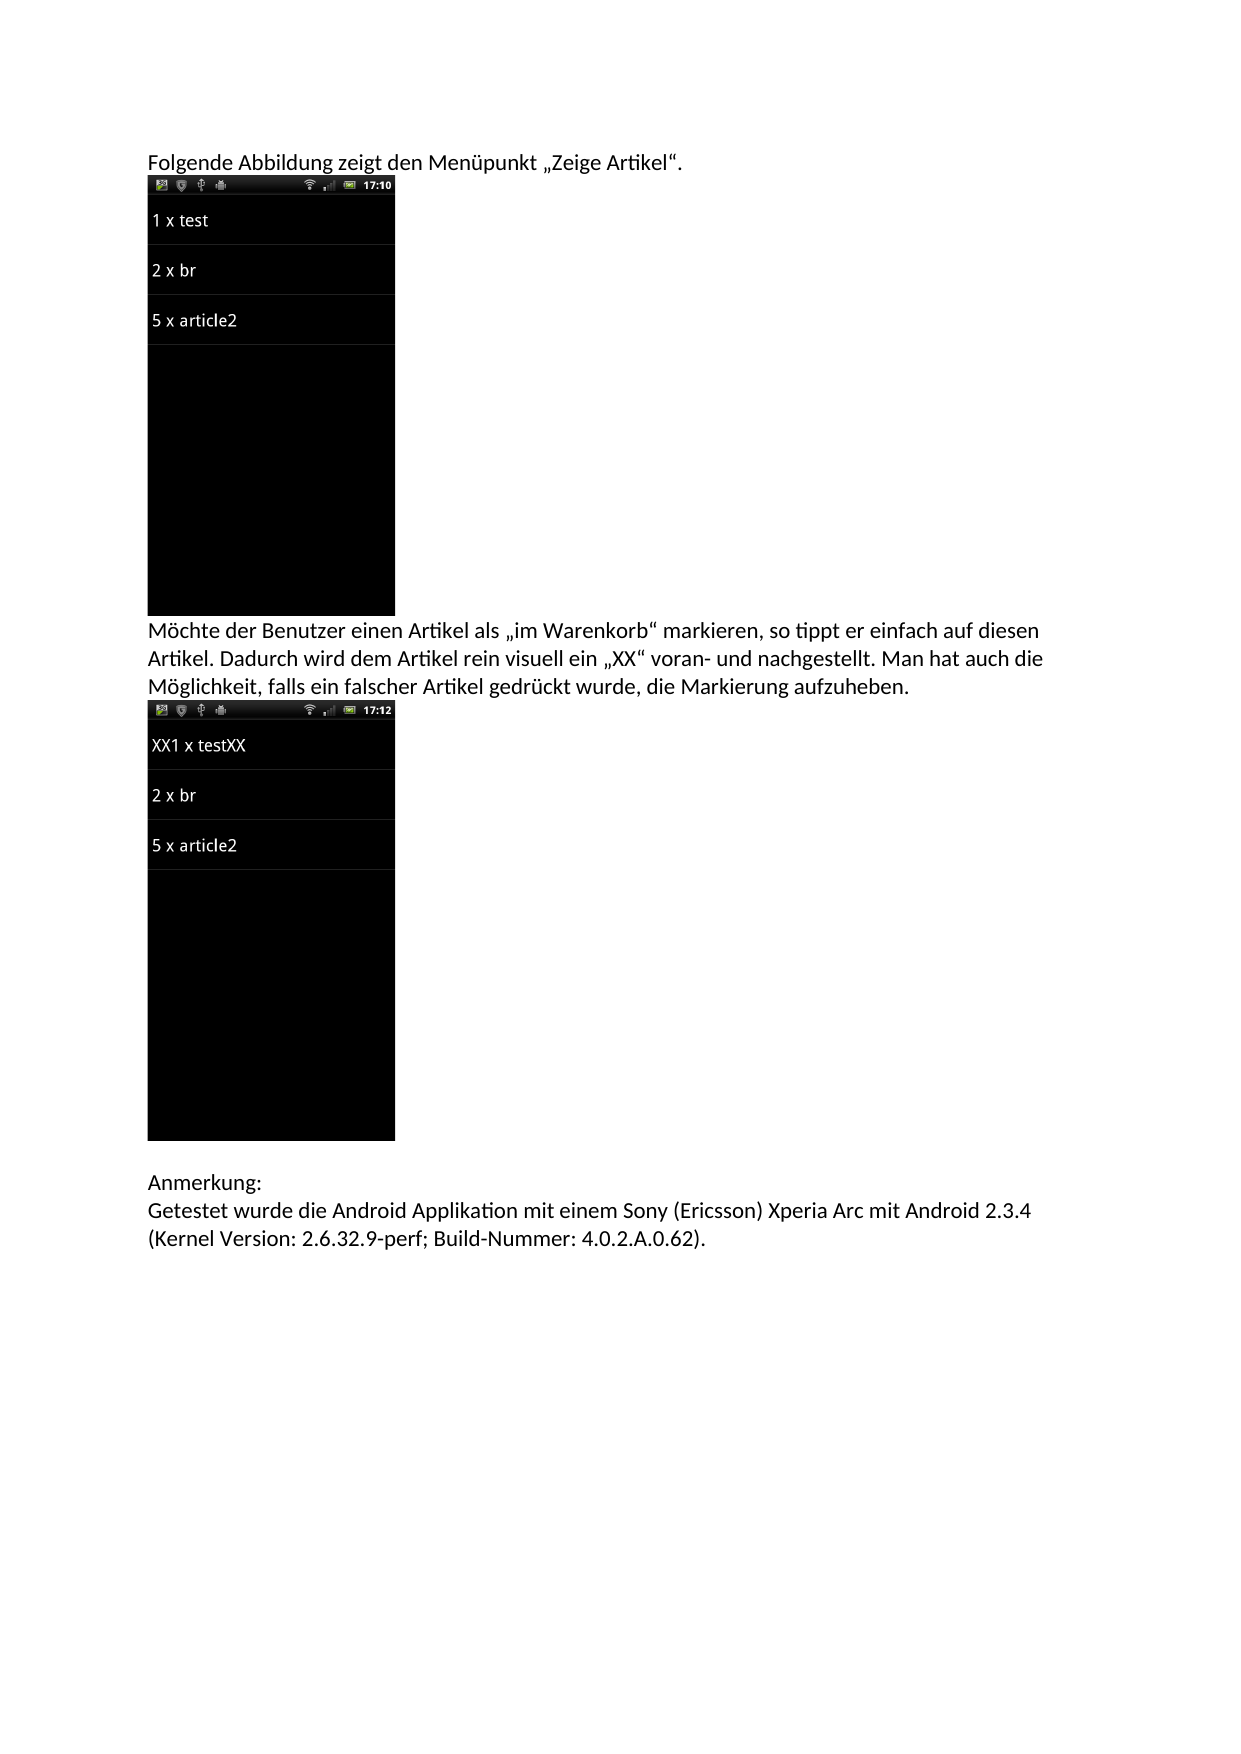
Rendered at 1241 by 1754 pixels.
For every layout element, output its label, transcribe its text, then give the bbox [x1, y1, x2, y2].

text Getestet wurde die Android Applikation mit einem Sony (Ericsson) Xperia Arc mit Android 2.3.4 (Kernel Version: 2.6.32.9-perf; Build-Nummer: 4.0.2.A.0.62). [148, 1197, 1093, 1253]
text Möchte der Benutzer einen Artikel als „im Warenkorb“ markieren, so tippt er einfach auf diesen Artikel. Dadurch wird dem Artikel rein visuell ein „XX“ voran- und nachgestellt. Man hat auch die Möglichkeit, falls ein falscher Artikel gedrückt wurde, die Markierung aufzuheben. [148, 616, 1093, 700]
text Folgende Abbildung zeigt den Menüpunkt „Zeige Artikel“. [148, 148, 1093, 176]
text Anmerkung: [148, 1168, 1093, 1197]
